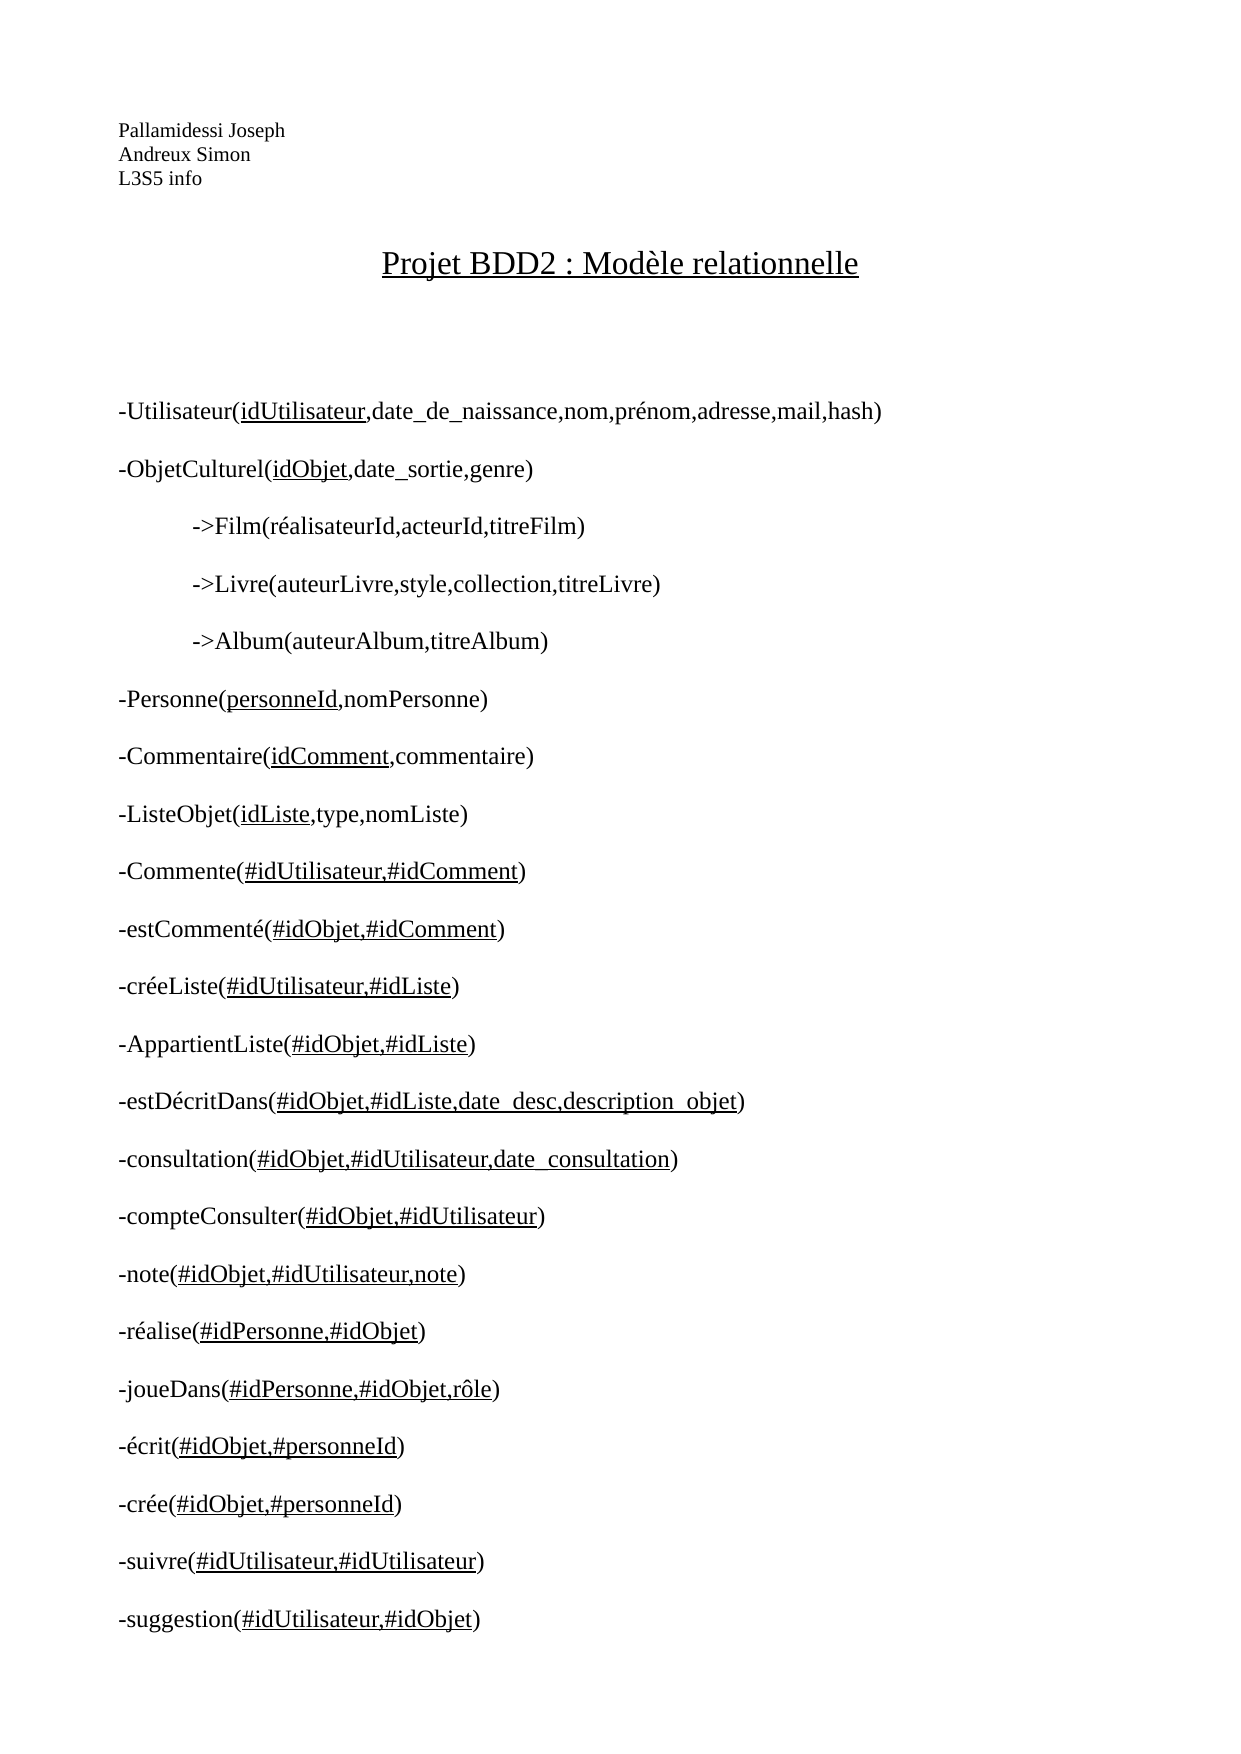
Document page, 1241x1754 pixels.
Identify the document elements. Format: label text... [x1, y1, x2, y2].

text -ObjetCulturel(idObjet,date_sortie,genre) [118, 454, 1122, 483]
text -suggestion(#idUtilisateur,#idObjet) [118, 1604, 1122, 1633]
text -joueDans(#idPersonne,#idObjet,rôle) [118, 1374, 1122, 1403]
text L3S5 info [118, 166, 1122, 190]
text Pallamidessi Joseph [118, 118, 1122, 142]
text -réalise(#idPersonne,#idObjet) [118, 1316, 1122, 1345]
text -Commentaire(idComment,commentaire) [118, 741, 1122, 770]
text ->Film(réalisateurId,acteurId,titreFilm) [118, 511, 1122, 540]
text -compteConsulter(#idObjet,#idUtilisateur) [118, 1201, 1122, 1230]
text -crée(#idObjet,#personneId) [118, 1489, 1122, 1518]
text -ListeObjet(idListe,type,nomListe) [118, 799, 1122, 828]
text -suivre(#idUtilisateur,#idUtilisateur) [118, 1546, 1122, 1575]
text -Utilisateur(idUtilisateur,date_de_naissance,nom,prénom,adresse,mail,hash) [118, 396, 1122, 425]
text Projet BDD2 : Modèle relationnelle [118, 243, 1122, 281]
text -créeListe(#idUtilisateur,#idListe) [118, 971, 1122, 1000]
text -estDécritDans(#idObjet,#idListe,date_desc,description_objet) [118, 1086, 1122, 1115]
text -note(#idObjet,#idUtilisateur,note) [118, 1259, 1122, 1288]
text -estCommenté(#idObjet,#idComment) [118, 914, 1122, 943]
text -Commente(#idUtilisateur,#idComment) [118, 856, 1122, 885]
text -écrit(#idObjet,#personneId) [118, 1431, 1122, 1460]
text ->Album(auteurAlbum,titreAlbum) [118, 626, 1122, 655]
text -consultation(#idObjet,#idUtilisateur,date_consultation) [118, 1144, 1122, 1173]
text Andreux Simon [118, 142, 1122, 166]
text ->Livre(auteurLivre,style,collection,titreLivre) [118, 569, 1122, 598]
text -AppartientListe(#idObjet,#idListe) [118, 1029, 1122, 1058]
text -Personne(personneId,nomPersonne) [118, 684, 1122, 713]
